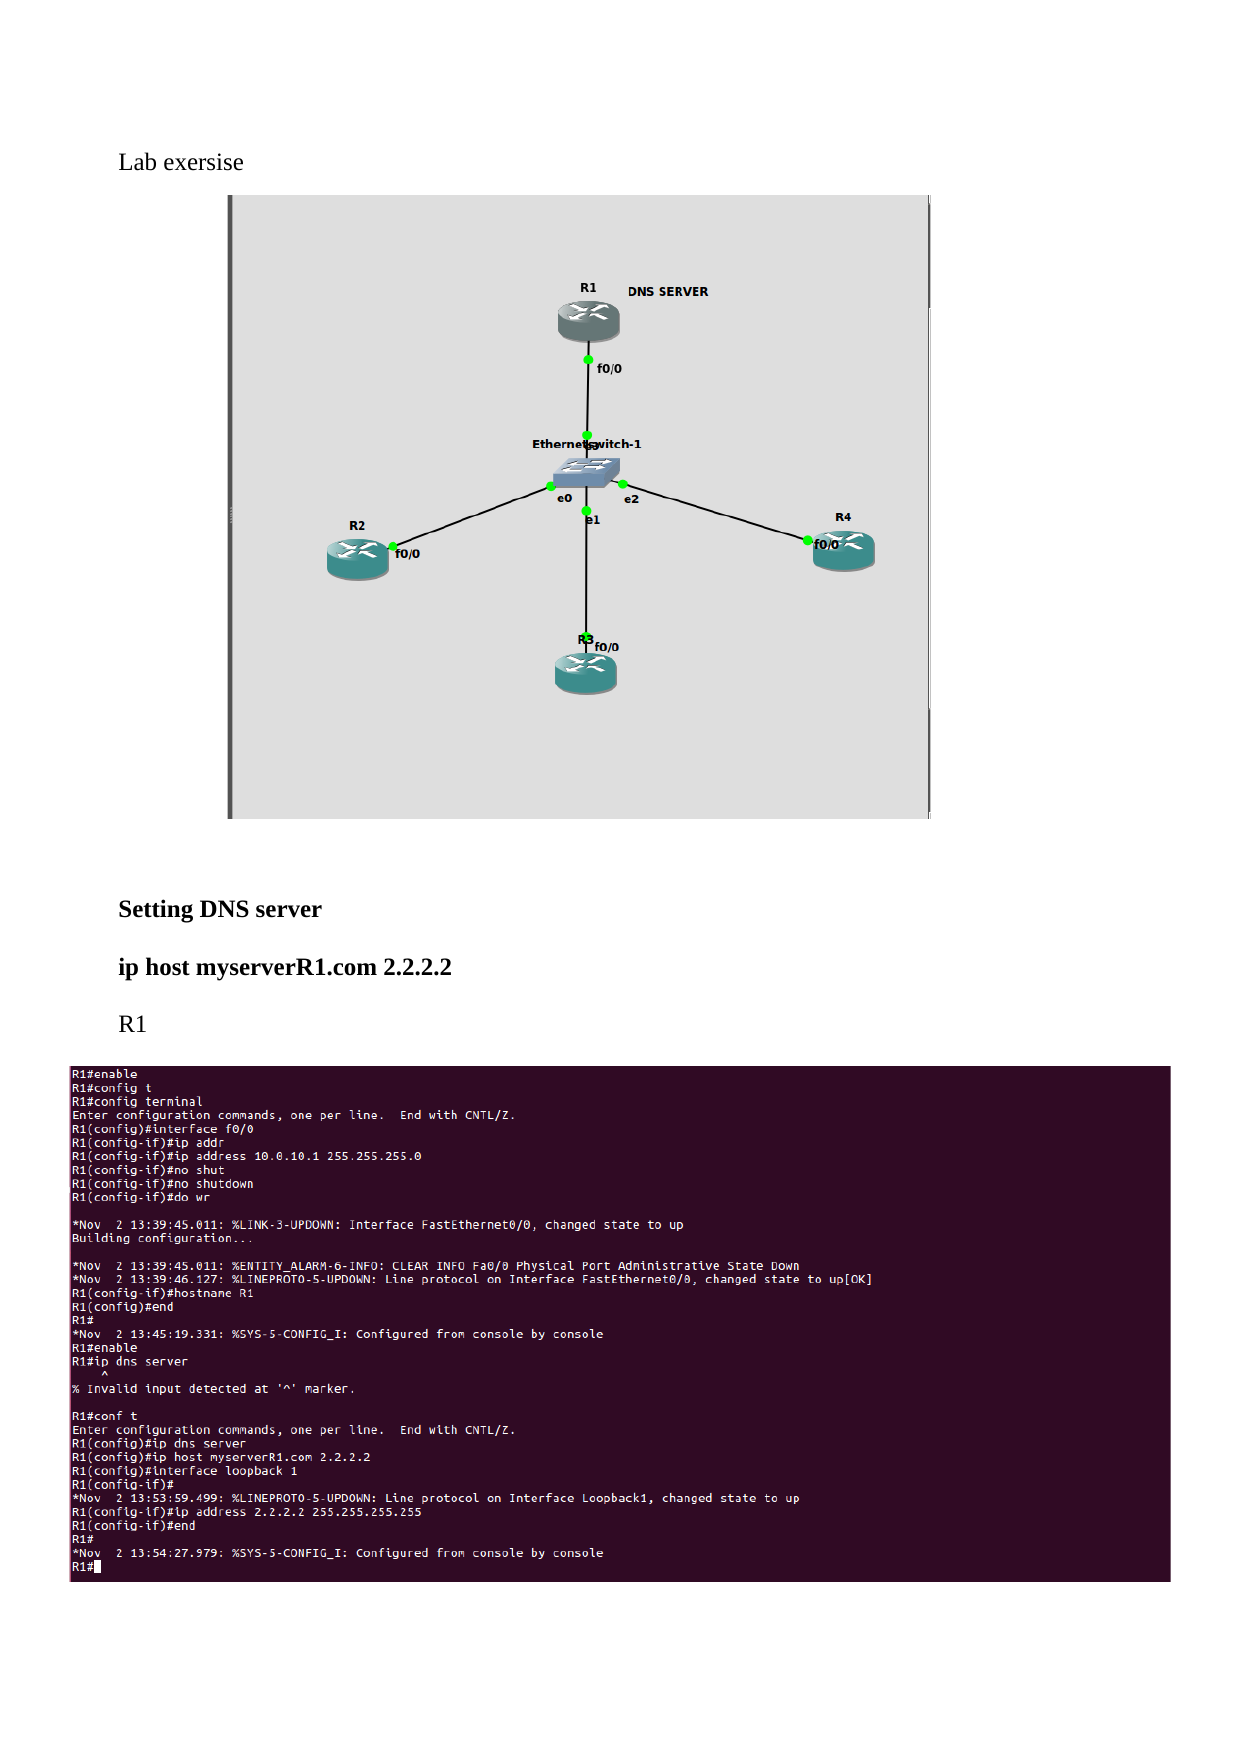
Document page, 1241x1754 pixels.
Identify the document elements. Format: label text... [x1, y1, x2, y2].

text Lab exersise [118, 147, 1122, 176]
text ip host myserverR1.com 2.2.2.2 [118, 952, 1122, 981]
text Setting DNS server [118, 866, 1122, 923]
picture [69, 1066, 1171, 1582]
picture [227, 195, 931, 819]
text R1 [118, 1009, 1122, 1038]
